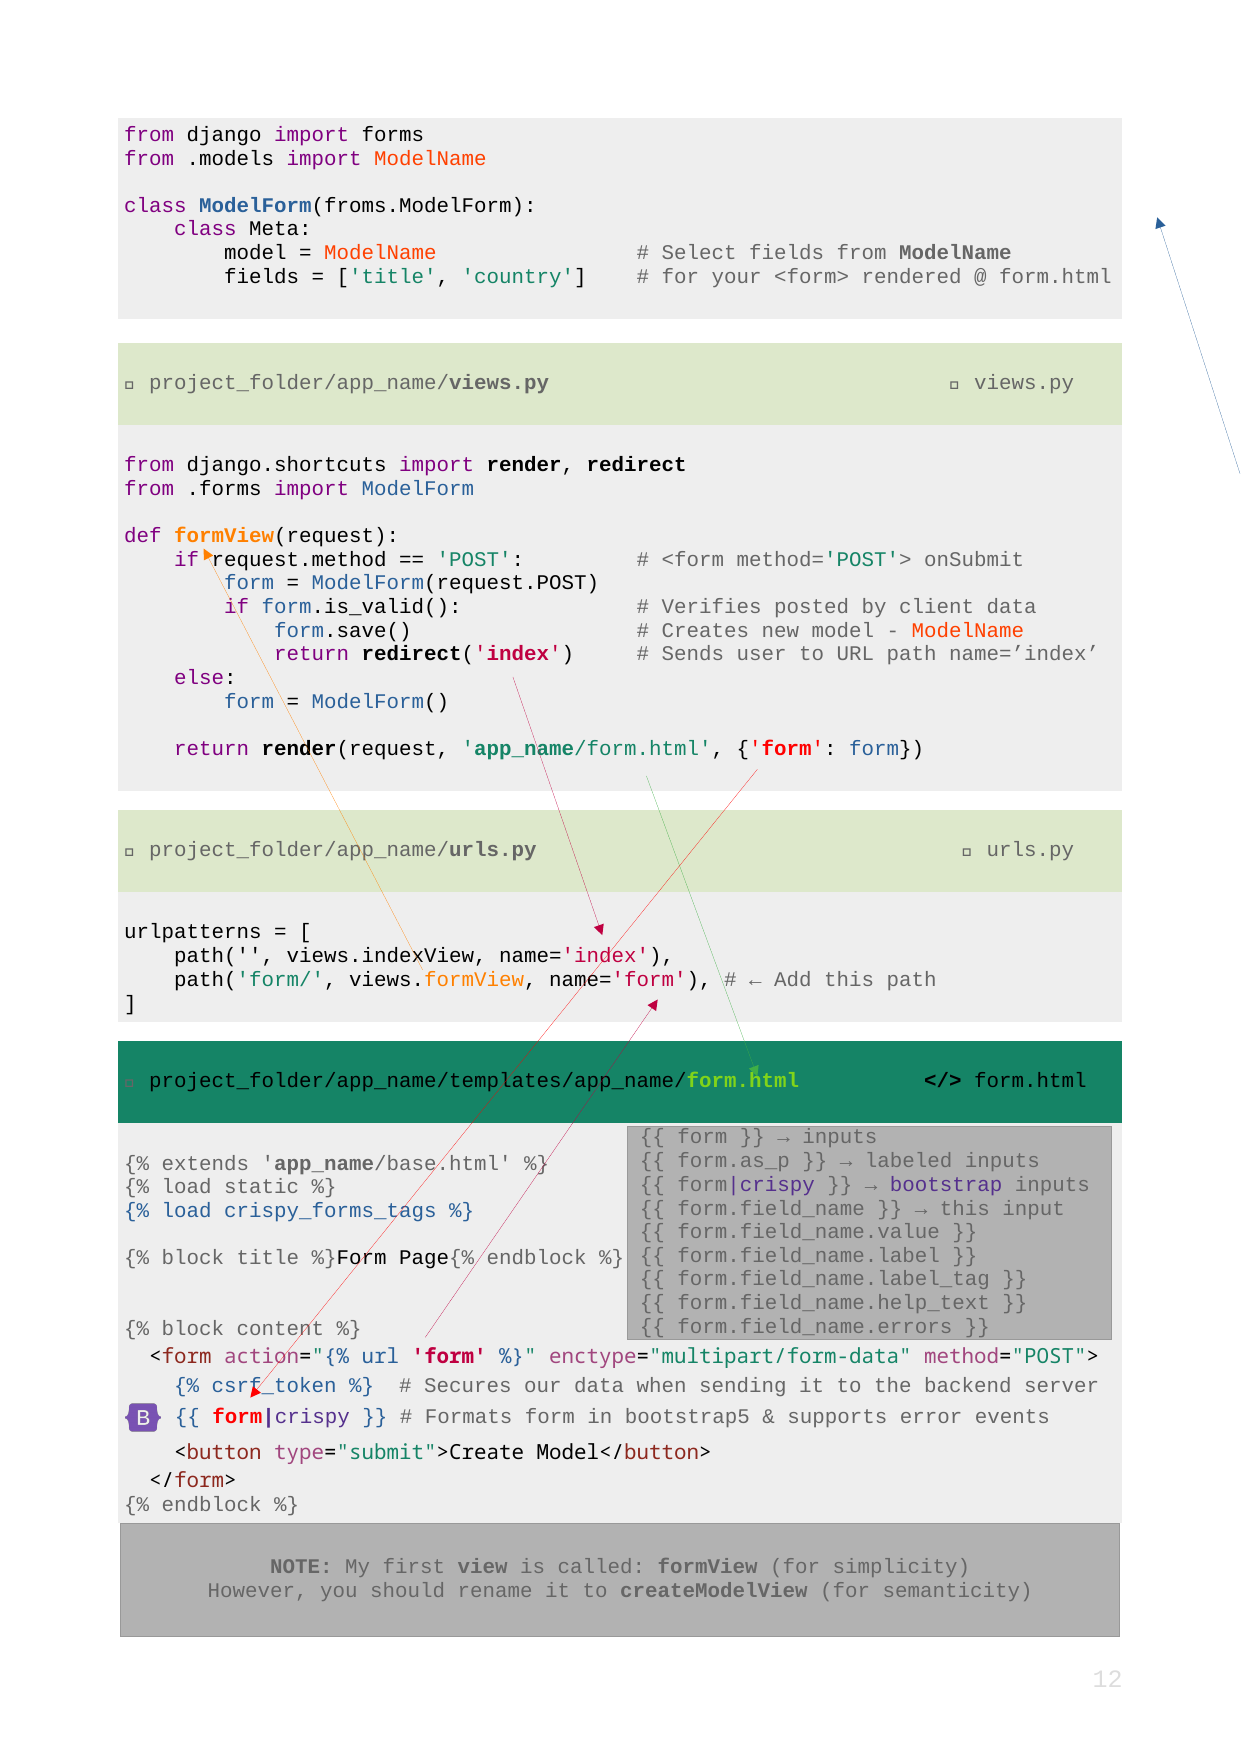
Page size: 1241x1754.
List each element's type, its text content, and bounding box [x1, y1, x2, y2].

table_cell from django.shortcuts import render, redirect from .forms import ModelForm def formView(request): if request.method == 'POST': # <form method='POST'> onSubmit form = ModelForm(request.POST) if form.is_valid(): # Verifies posted by client data form.save() # Creates new model - ModelName return redirect('index') # Sends user to URL path name=’index’ else: form = ModelForm() return render(request, 'app_name/form.html', {'form': form}) [118, 425, 1122, 791]
table_cell from django import forms from .models import ModelName class ModelForm(froms.ModelForm): class Meta: model = ModelName # Select fields from ModelName fields = ['title', 'country'] # for your <form> rendered @ form.html [118, 118, 1122, 319]
table_cell urlpatterns = [ path('', views.indexView, name='index'), path('form/', views.formView, name='form'), # ← Add this path ] [118, 892, 657, 1022]
table_header 📝 project_folder/app_name/templates/app_name/form.html </> form.html [118, 1041, 537, 1123]
table_cell {% extends 'app_name/base.html' %} {% load static %} {% load crispy_forms_tags %} {% block title %}Form Page{% endblock %} {% block content %} <form action="{% url 'form' %}" enctype="multipart/form-data" method="POST"> {% csrf_token %} # Secures our data when sending it to the backend server {{ form|crispy }} # Formats form in bootstrap5 & supports error events <button type="submit">Create Model</button> </form> {% endblock %} [118, 1123, 1122, 1523]
table_header 📝 project_folder/app_name/urls.py 🐍 urls.py [681, 810, 1122, 892]
picture [123, 1398, 163, 1437]
table_header 📝 project_folder/app_name/urls.py 🐍 urls.py [660, 810, 723, 863]
table_cell urlpatterns = [ path('', views.indexView, name='index'), path('form/', views.formView, name='form'), # ← Add this path ] [690, 892, 1122, 1022]
table_header 📝 project_folder/app_name/templates/app_name/form.html </> form.html [473, 1041, 628, 1123]
table_cell urlpatterns = [ path('', views.indexView, name='index'), path('form/', views.formView, name='form'), # ← Add this path ] [555, 892, 736, 1022]
table_header 📝 project_folder/app_name/urls.py 🐍 urls.py [341, 810, 586, 892]
table_header 📝 project_folder/app_name/templates/app_name/form.html </> form.html [574, 1041, 1122, 1123]
table_header 📝 project_folder/app_name/urls.py 🐍 urls.py [560, 810, 679, 892]
table_header 📝 project_folder/app_name/views.py 🐍 views.py [118, 343, 1122, 425]
table_header 📝 project_folder/app_name/urls.py 🐍 urls.py [118, 810, 381, 892]
